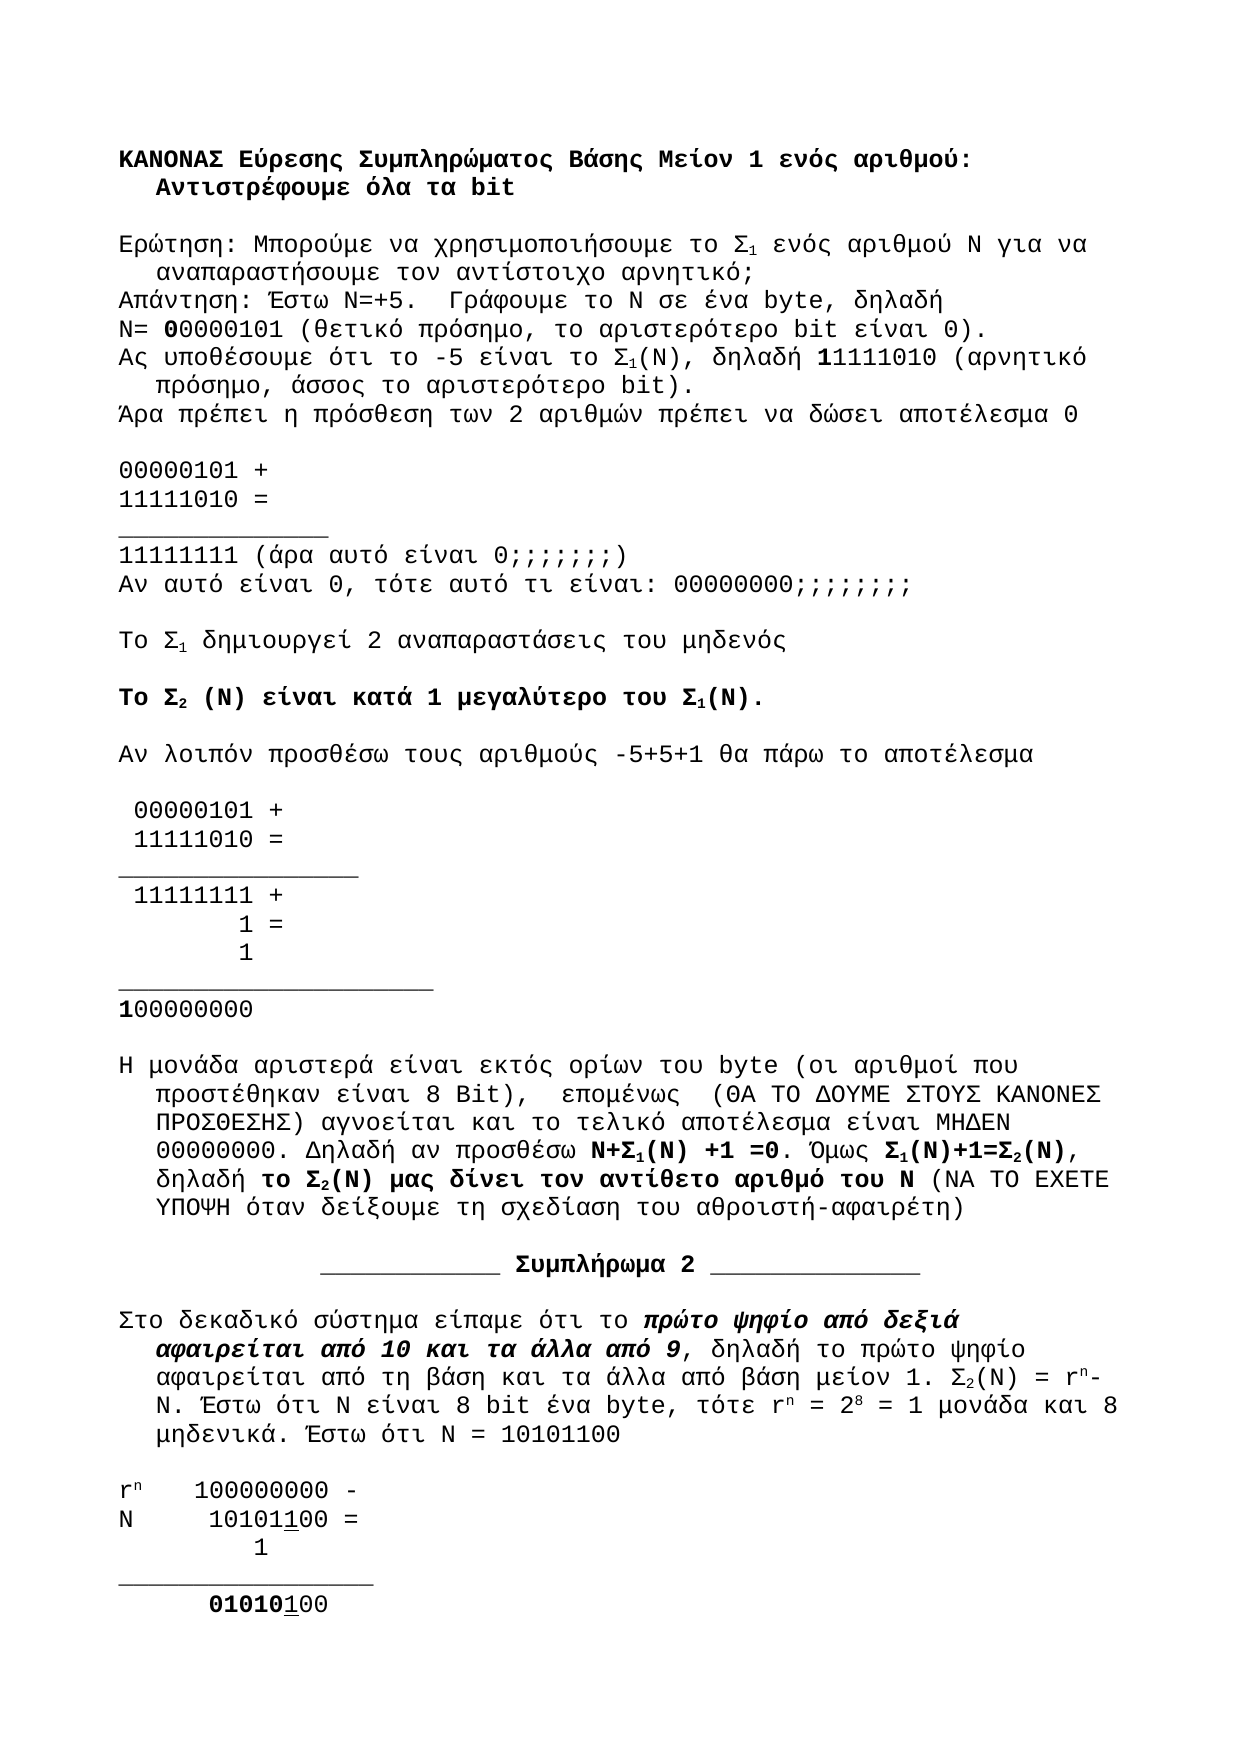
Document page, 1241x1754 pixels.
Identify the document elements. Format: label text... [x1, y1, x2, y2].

text 11111111 + [118, 883, 1122, 911]
text Απάντηση: Έστω Ν=+5. Γράφουμε το Ν σε ένα byte, δηλαδή [118, 288, 1122, 316]
text Αν λοιπόν προσθέσω τους αριθμούς -5+5+1 θα πάρω το αποτέλεσμα [118, 741, 1122, 770]
text _____________________ [118, 968, 1122, 996]
text _________________ [118, 1563, 1122, 1591]
text Άρα πρέπει η πρόσθεση των 2 αριθμών πρέπει να δώσει αποτέλεσμα 0 [118, 401, 1122, 430]
text ____________ Συμπλήρωμα 2 ______________ [118, 1251, 1122, 1280]
text 1 = [118, 911, 1122, 940]
text rn 100000000 - [118, 1478, 1122, 1506]
text Το Σ2 (Ν) είναι κατά 1 μεγαλύτερο του Σ1(Ν). [118, 685, 1122, 713]
text 11111010 = [118, 826, 1122, 855]
text Ερώτηση: Μπορούμε να χρησιμοποιήσουμε το Σ1 ενός αριθμού Ν για να αναπαραστήσουμε τον αντίστοιχο αρνητικό; [118, 231, 1122, 288]
text Το Σ1 δημιουργεί 2 αναπαραστάσεις του μηδενός [118, 628, 1122, 656]
text ______________ [118, 515, 1122, 543]
text ΚΑΝΟΝΑΣ Εύρεσης Συμπληρώματος Βάσης Μείον 1 ενός αριθμού: Αντιστρέφουμε όλα τα bit [118, 146, 1122, 203]
text Ν= 00000101 (θετικό πρόσημο, το αριστερότερο bit είναι 0). [118, 316, 1122, 345]
text Η μονάδα αριστερά είναι εκτός ορίων του byte (οι αριθμοί που προστέθηκαν είναι 8 Bit), επομένως (ΘΑ ΤΟ ΔΟΥΜΕ ΣΤΟΥΣ ΚΑΝΟΝΕΣ ΠΡΟΣΘΕΣΗΣ) αγνοείται και το τελικό αποτέλεσμα είναι ΜΗΔΕΝ 00000000. Δηλαδή αν προσθέσω Ν+Σ1(Ν) +1 =0. Όμως Σ1(Ν)+1=Σ2(Ν), δηλαδή το Σ2(Ν) μας δίνει τον αντίθετο αριθμό του Ν (ΝΑ ΤΟ ΕΧΕΤΕ ΥΠΟΨΗ όταν δείξουμε τη σχεδίαση του αθροιστή-αφαιρέτη) [118, 1053, 1122, 1223]
text Αν αυτό είναι 0, τότε αυτό τι είναι: 00000000;;;;;;;; [118, 571, 1122, 600]
text Ας υποθέσουμε ότι το -5 είναι το Σ1(Ν), δηλαδή 11111010 (αρνητικό πρόσημο, άσσος το αριστερότερο bit). [118, 345, 1122, 401]
text Στο δεκαδικό σύστημα είπαμε ότι το πρώτο ψηφίο από δεξιά αφαιρείται από 10 και τα άλλα από 9, δηλαδή το πρώτο ψηφίο αφαιρείται από τη βάση και τα άλλα από βάση μείον 1. Σ2(Ν) = rn-N. Έστω ότι Ν είναι 8 bit ένα byte, τότε rn = 28 = 1 μονάδα και 8 μηδενικά. Έστω ότι Ν = 10101100 [118, 1308, 1122, 1450]
text 11111010 = [118, 486, 1122, 515]
text 1 [118, 940, 1122, 968]
text 11111111 (άρα αυτό είναι 0;;;;;;;) [118, 543, 1122, 571]
text 00000101 + [118, 798, 1122, 826]
text ________________ [118, 855, 1122, 883]
text N 10101100 = [118, 1506, 1122, 1535]
text 1 [118, 1535, 1122, 1563]
text 01010100 [118, 1591, 1122, 1620]
text 100000000 [118, 996, 1122, 1025]
text 00000101 + [118, 458, 1122, 486]
